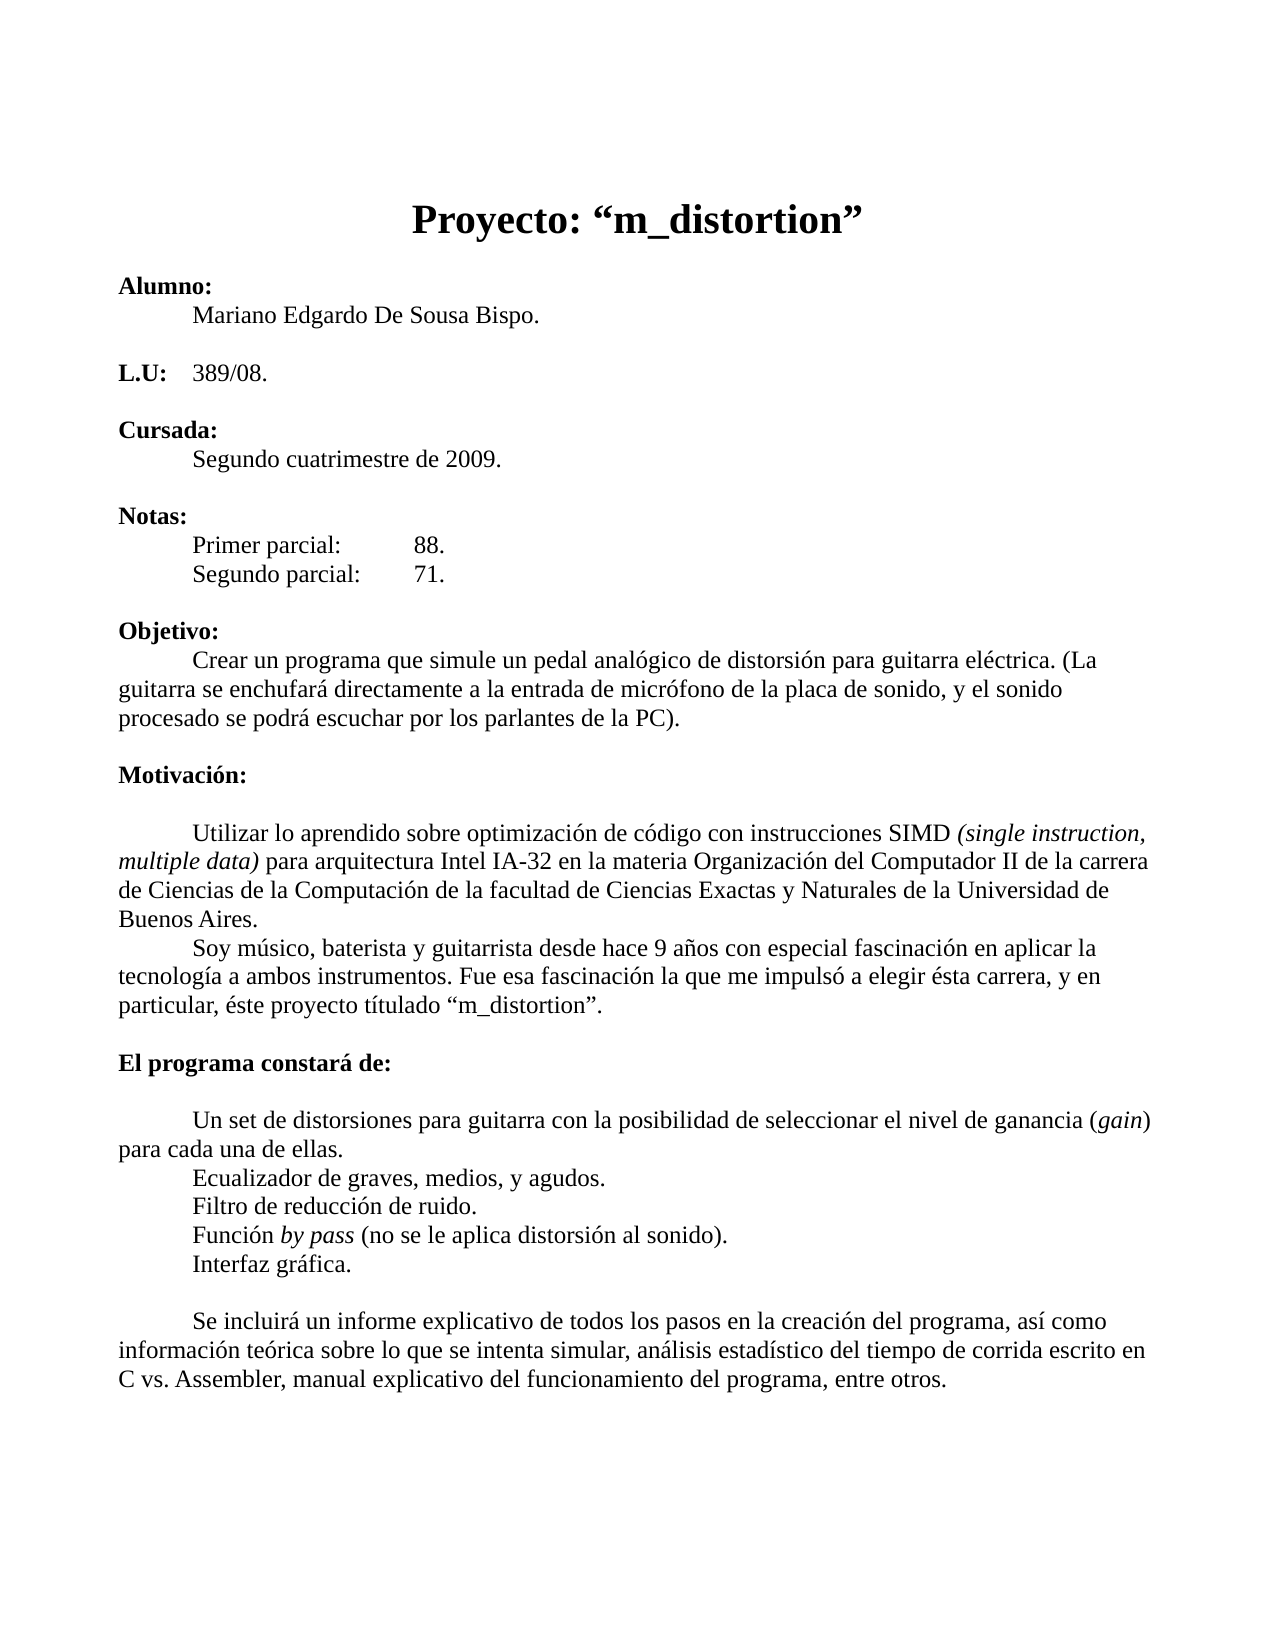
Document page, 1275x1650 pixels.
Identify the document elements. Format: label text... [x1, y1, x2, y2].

text Cursada: [118, 415, 1157, 444]
text Filtro de reducción de ruido. [118, 1191, 1157, 1220]
text Segundo parcial: 71. [118, 559, 1157, 588]
text Motivación: [118, 760, 1157, 789]
text Alumno: [118, 271, 1157, 300]
text Interfaz gráfica. [118, 1249, 1157, 1278]
text El programa constará de: [118, 1048, 1157, 1076]
text Utilizar lo aprendido sobre optimización de código con instrucciones SIMD (single instruction, multiple data) para arquitectura Intel IA-32 en la materia Organización del Computador II de la carrera de Ciencias de la Computación de la facultad de Ciencias Exactas y Naturales de la Universidad de Buenos Aires. [118, 818, 1157, 933]
text Soy músico, baterista y guitarrista desde hace 9 años con especial fascinación en aplicar la tecnología a ambos instrumentos. Fue esa fascinación la que me impulsó a elegir ésta carrera, y en particular, éste proyecto títulado “m_distortion”. [118, 933, 1157, 1019]
text Proyecto: “m_distortion” [118, 195, 1157, 243]
text Segundo cuatrimestre de 2009. [118, 444, 1157, 473]
text Crear un programa que simule un pedal analógico de distorsión para guitarra eléctrica. (La guitarra se enchufará directamente a la entrada de micrófono de la placa de sonido, y el sonido procesado se podrá escuchar por los parlantes de la PC). [118, 645, 1157, 731]
text Mariano Edgardo De Sousa Bispo. [118, 300, 1157, 329]
text Se incluirá un informe explicativo de todos los pasos en la creación del programa, así como información teórica sobre lo que se intenta simular, análisis estadístico del tiempo de corrida escrito en C vs. Assembler, manual explicativo del funcionamiento del programa, entre otros. [118, 1306, 1157, 1393]
text L.U: 389/08. [118, 358, 1157, 386]
text Notas: [118, 501, 1157, 530]
text Un set de distorsiones para guitarra con la posibilidad de seleccionar el nivel de ganancia (gain) para cada una de ellas. [118, 1105, 1157, 1163]
text Función by pass (no se le aplica distorsión al sonido). [118, 1220, 1157, 1249]
text Ecualizador de graves, medios, y agudos. [118, 1163, 1157, 1191]
text Objetivo: [118, 616, 1157, 645]
text Primer parcial: 88. [118, 530, 1157, 559]
